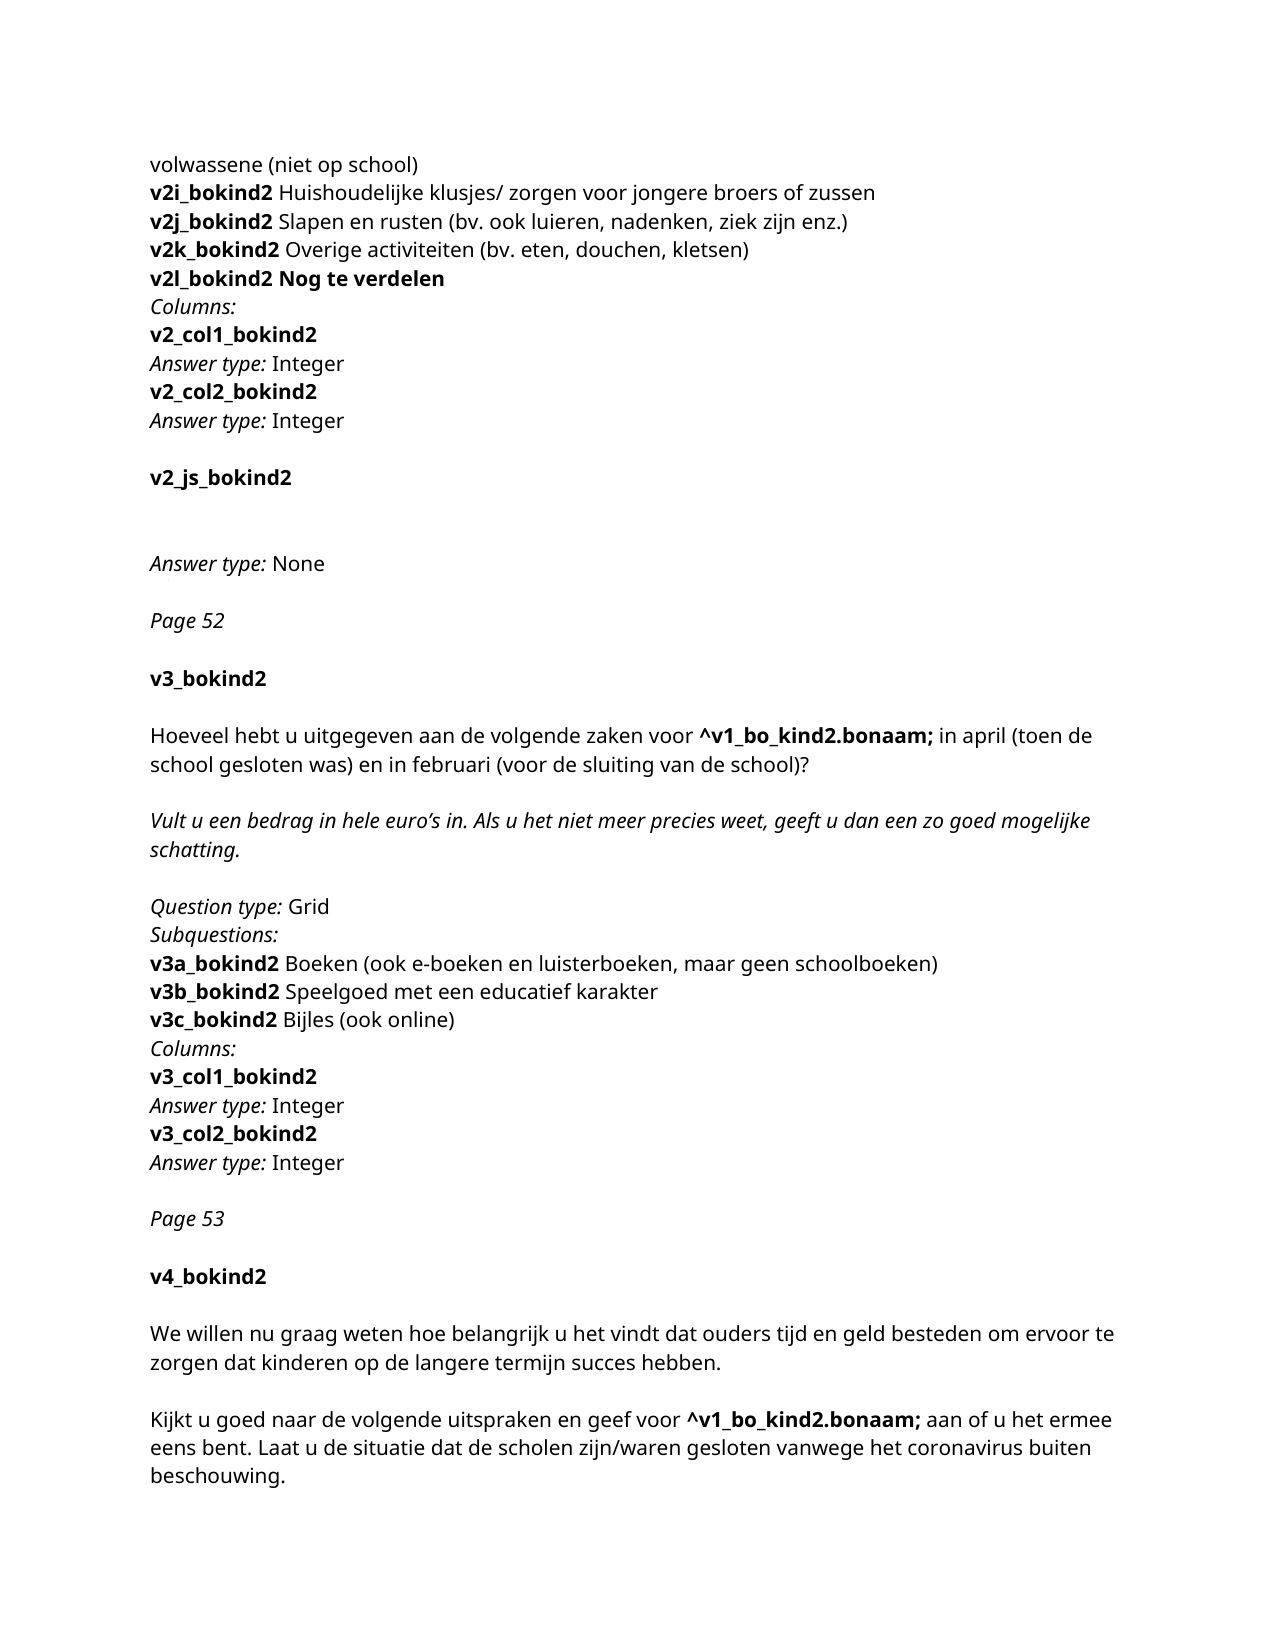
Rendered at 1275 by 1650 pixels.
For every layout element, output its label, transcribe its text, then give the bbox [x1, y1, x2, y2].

text We willen nu graag weten hoe belangrijk u het vindt dat ouders tijd en geld besteden om ervoor te zorgen dat kinderen op de langere termijn succes hebben. Kijkt u goed naar de volgende uitspraken en geef voor ^v1_bo_kind2.bonaam; aan of u het ermee eens bent. Laat u de situatie dat de scholen zijn/waren gesloten vanwege het coronavirus buiten beschouwing. [150, 1319, 1125, 1490]
text Answer type: Integer [150, 349, 1125, 377]
subtitle v4_bokind2 [150, 1262, 1125, 1290]
text Hoeveel hebt u uitgegeven aan de volgende zaken voor ^v1_bo_kind2.bonaam; in april (toen de school gesloten was) en in februari (voor de sluiting van de school)? Vult u een bedrag in hele euro’s in. Als u het niet meer precies weet, geeft u dan een zo goed mogelijke schatting. [150, 721, 1125, 863]
text Page 52 [150, 606, 1125, 634]
text volwassene (niet op school) v2i_bokind2 Huishoudelijke klusjes/ zorgen voor jongere broers of zussen v2j_bokind2 Slapen en rusten (bv. ook luieren, nadenken, ziek zijn enz.) v2k_bokind2 Overige activiteiten (bv. eten, douchen, kletsen) v2l_bokind2 Nog te verdelen [150, 150, 1125, 292]
text Answer type: Integer [150, 1091, 1125, 1119]
text Answer type: None [150, 549, 1125, 578]
subtitle v2_js_bokind2 [150, 463, 1125, 492]
text Question type: Grid [150, 892, 1125, 920]
text v3_col2_bokind2 [150, 1119, 1125, 1148]
text Subquestions: v3a_bokind2 Boeken (ook e-boeken en luisterboeken, maar geen schoolboeken) v3b_bokind2 Speelgoed met een educatief karakter v3c_bokind2 Bijles (ook online) [150, 920, 1125, 1034]
text Answer type: Integer [150, 1148, 1125, 1176]
text Page 53 [150, 1204, 1125, 1233]
subtitle v3_bokind2 [150, 664, 1125, 692]
text Answer type: Integer [150, 406, 1125, 434]
text v2_col2_bokind2 [150, 377, 1125, 406]
text Columns: v2_col1_bokind2 [150, 292, 1125, 349]
text Columns: v3_col1_bokind2 [150, 1034, 1125, 1091]
